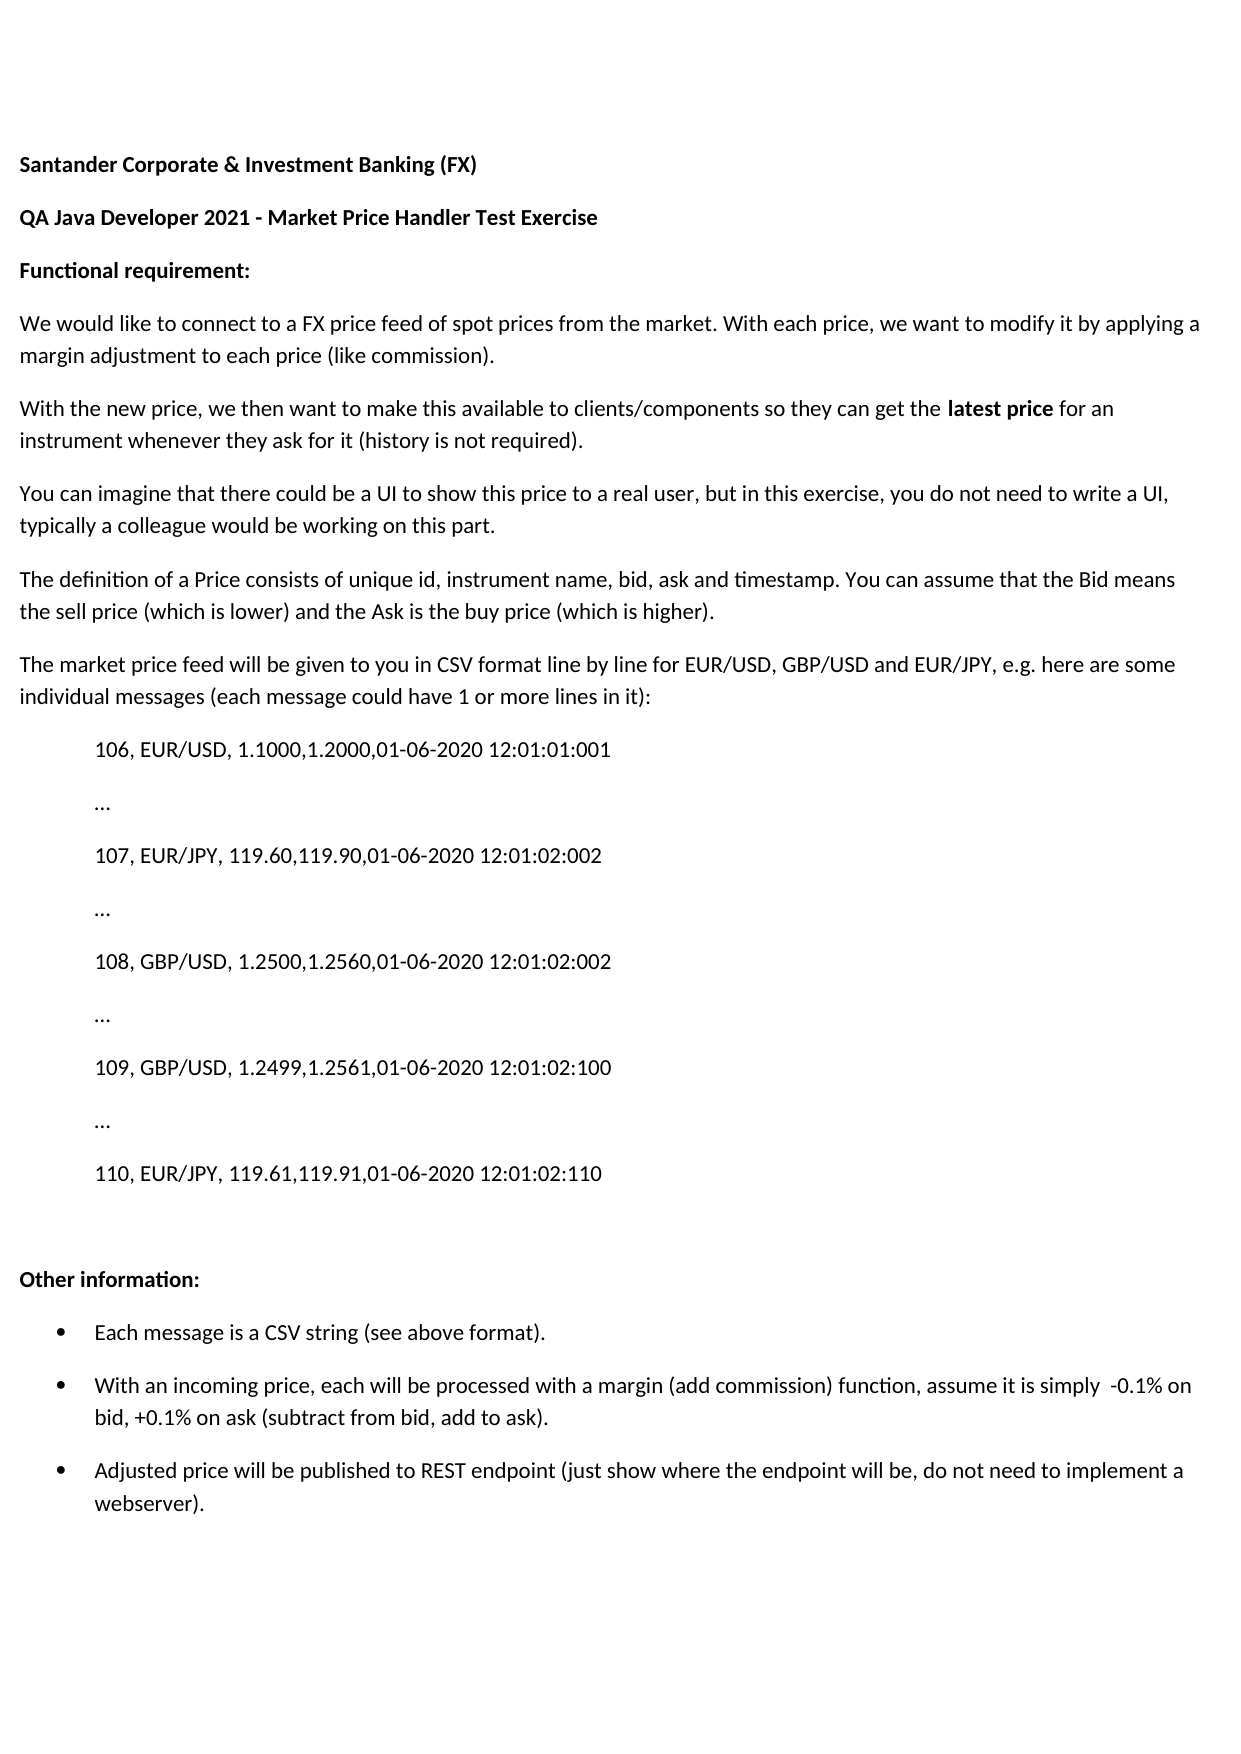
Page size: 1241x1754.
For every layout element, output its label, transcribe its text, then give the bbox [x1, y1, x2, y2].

list … [94, 1000, 1207, 1028]
text Santander Corporate & Investment Banking (FX) [19, 150, 1207, 178]
text You can imagine that there could be a UI to show this price to a real user, but in this exercise, you do not need to write a UI, typically a colleague would be working on this part. [19, 479, 1207, 540]
list 109, GBP/USD, 1.2499,1.2561,01-06-2020 12:01:02:100 [94, 1053, 1207, 1081]
list 107, EUR/JPY, 119.60,119.90,01-06-2020 12:01:02:002 [94, 841, 1207, 869]
list … [94, 1106, 1207, 1134]
text Functional requirement: [19, 256, 1207, 284]
list With an incoming price, each will be processed with a margin (add commission) function, assume it is simply -0.1% on bid, +0.1% on ask (subtract from bid, add to ask). [57, 1371, 1207, 1432]
list … [94, 788, 1207, 816]
list 108, GBP/USD, 1.2500,1.2560,01-06-2020 12:01:02:002 [94, 947, 1207, 975]
list 106, EUR/USD, 1.1000,1.2000,01-06-2020 12:01:01:001 [94, 735, 1207, 763]
text The market price feed will be given to you in CSV format line by line for EUR/USD, GBP/USD and EUR/JPY, e.g. here are some individual messages (each message could have 1 or more lines in it): [19, 650, 1207, 710]
list … [94, 894, 1207, 922]
list Each message is a CSV string (see above format). [57, 1318, 1207, 1346]
text Other information: [19, 1265, 1207, 1293]
text We would like to connect to a FX price feed of spot prices from the market. With each price, we want to modify it by applying a margin adjustment to each price (like commission). [19, 309, 1207, 369]
text The definition of a Price consists of unique id, instrument name, bid, ask and timestamp. You can assume that the Bid means the sell price (which is lower) and the Ask is the buy price (which is higher). [19, 565, 1207, 625]
text With the new price, we then want to make this available to clients/components so they can get the latest price for an instrument whenever they ask for it (history is not required). [19, 394, 1207, 454]
list Adjusted price will be published to REST endpoint (just show where the endpoint will be, do not need to implement a webserver). [57, 1457, 1207, 1517]
text QA Java Developer 2021 - Market Price Handler Test Exercise [19, 203, 1207, 231]
list 110, EUR/JPY, 119.61,119.91,01-06-2020 12:01:02:110 [94, 1159, 1207, 1187]
